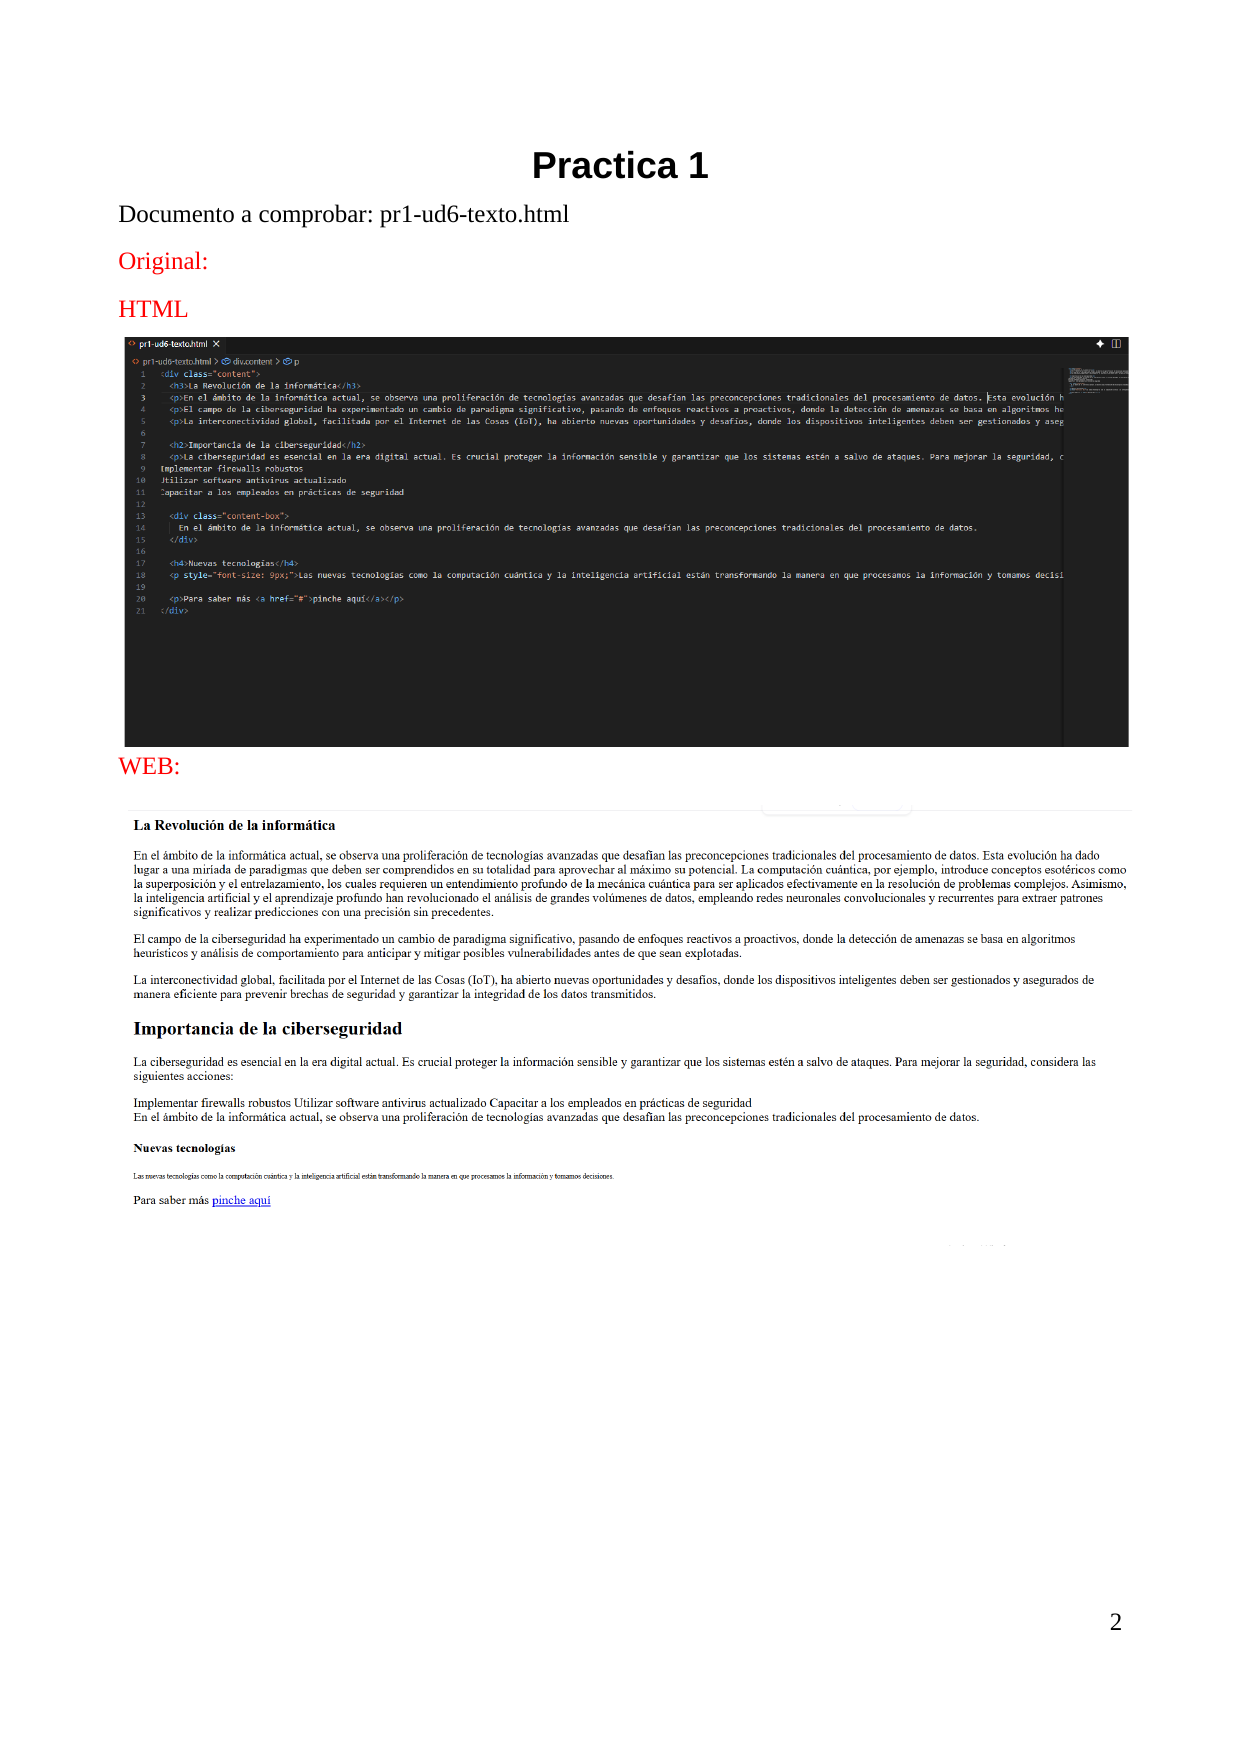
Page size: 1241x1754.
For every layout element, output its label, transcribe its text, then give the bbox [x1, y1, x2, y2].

text HTML [118, 294, 1122, 323]
picture [124, 337, 1129, 747]
subtitle Practica 1 [118, 143, 1122, 186]
text Documento a comprobar: pr1-ud6-texto.html [118, 199, 1122, 227]
picture [128, 805, 1133, 1246]
text WEB: [118, 342, 1122, 780]
text Original: [118, 246, 1122, 275]
